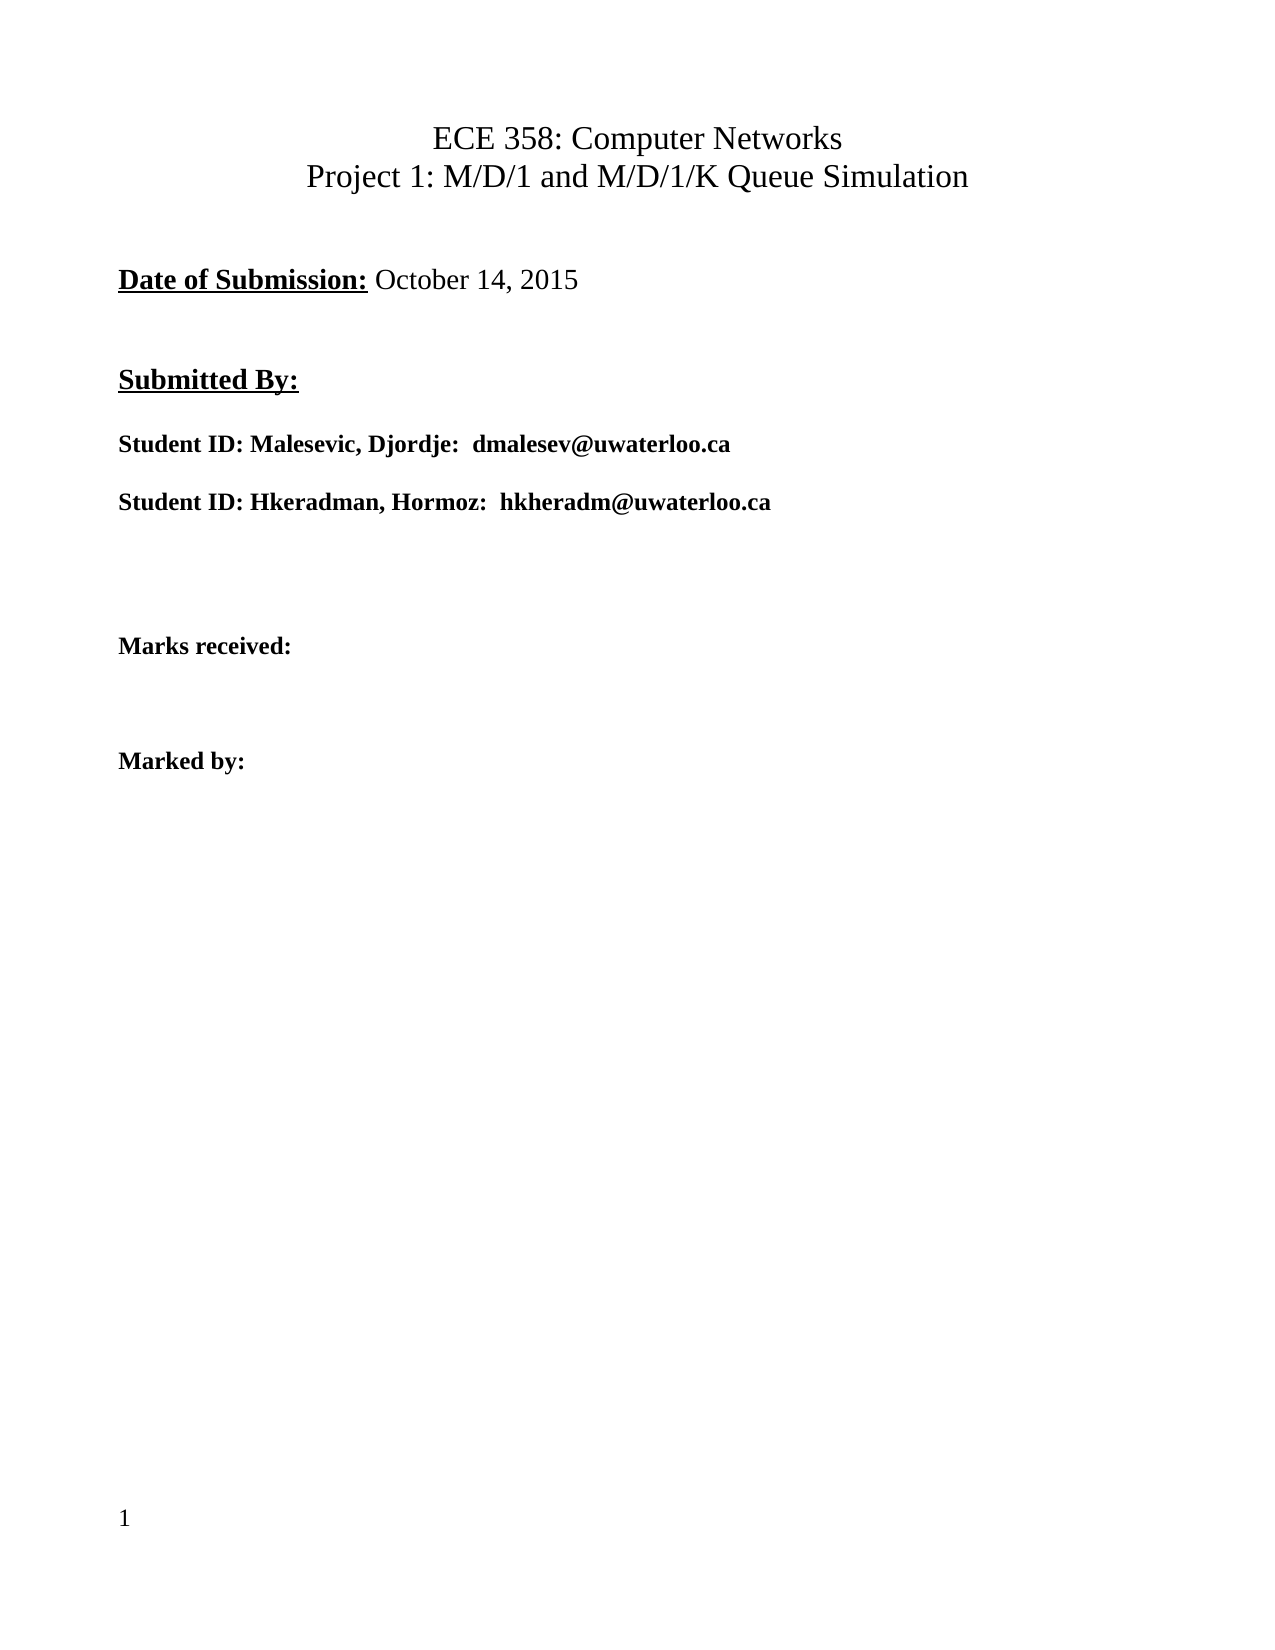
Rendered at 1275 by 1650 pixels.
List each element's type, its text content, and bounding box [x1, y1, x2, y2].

text ECE 358: Computer Networks [118, 118, 1157, 156]
text Student ID: Hkeradman, Hormoz: hkheradm@uwaterloo.ca [118, 487, 1157, 516]
text Student ID: Malesevic, Djordje: dmalesev@uwaterloo.ca [118, 429, 1157, 458]
text Project 1: M/D/1 and M/D/1/K Queue Simulation [118, 156, 1157, 195]
text Marked by: [118, 746, 1157, 774]
text Submitted By: [118, 362, 1157, 396]
text Marks received: [118, 631, 1157, 659]
text Date of Submission: October 14, 2015 [118, 262, 1157, 295]
